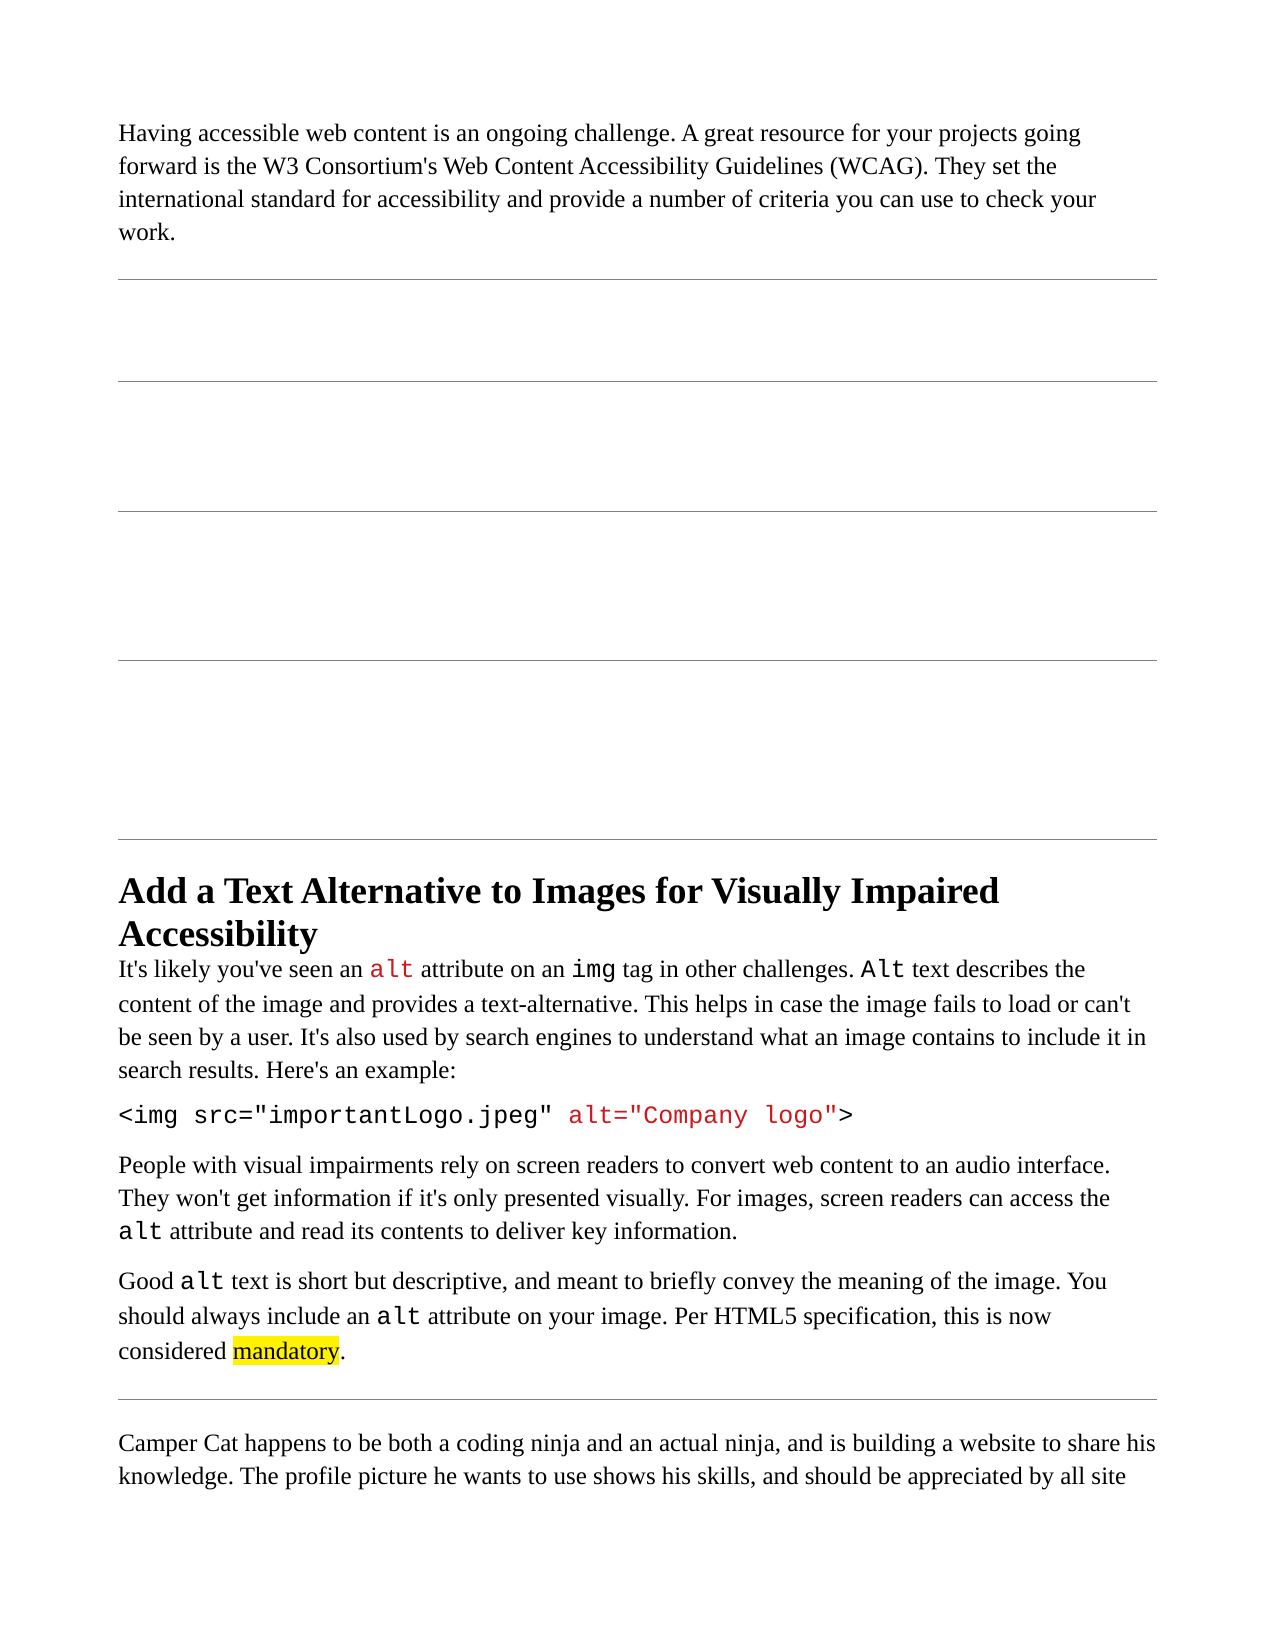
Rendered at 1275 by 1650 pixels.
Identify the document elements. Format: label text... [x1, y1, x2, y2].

text <img src="importantLogo.jpeg" alt="Company logo"> [118, 1103, 1157, 1131]
text Good alt text is short but descriptive, and meant to briefly convey the meaning of the image. You should always include an alt attribute on your image. Per HTML5 specification, this is now considered mandatory. [118, 1266, 1157, 1365]
text Having accessible web content is an ongoing challenge. A great resource for your projects going forward is the W3 Consortium's Web Content Accessibility Guidelines (WCAG). They set the international standard for accessibility and provide a number of criteria you can use to check your work. [118, 118, 1157, 246]
text People with visual impairments rely on screen readers to convert web content to an audio interface. They won't get information if it's only presented visually. For images, screen readers can access the alt attribute and read its contents to deliver key information. [118, 1150, 1157, 1247]
subtitle Add a Text Alternative to Images for Visually Impaired Accessibility [118, 868, 1157, 954]
text It's likely you've seen an alt attribute on an img tag in other challenges. Alt text describes the content of the image and provides a text-alternative. This helps in case the image fails to load or can't be seen by a user. It's also used by search engines to understand what an image contains to include it in search results. Here's an example: [118, 954, 1157, 1084]
text Camper Cat happens to be both a coding ninja and an actual ninja, and is building a website to share his knowledge. The profile picture he wants to use shows his skills, and should be appreciated by all site [118, 1428, 1157, 1490]
